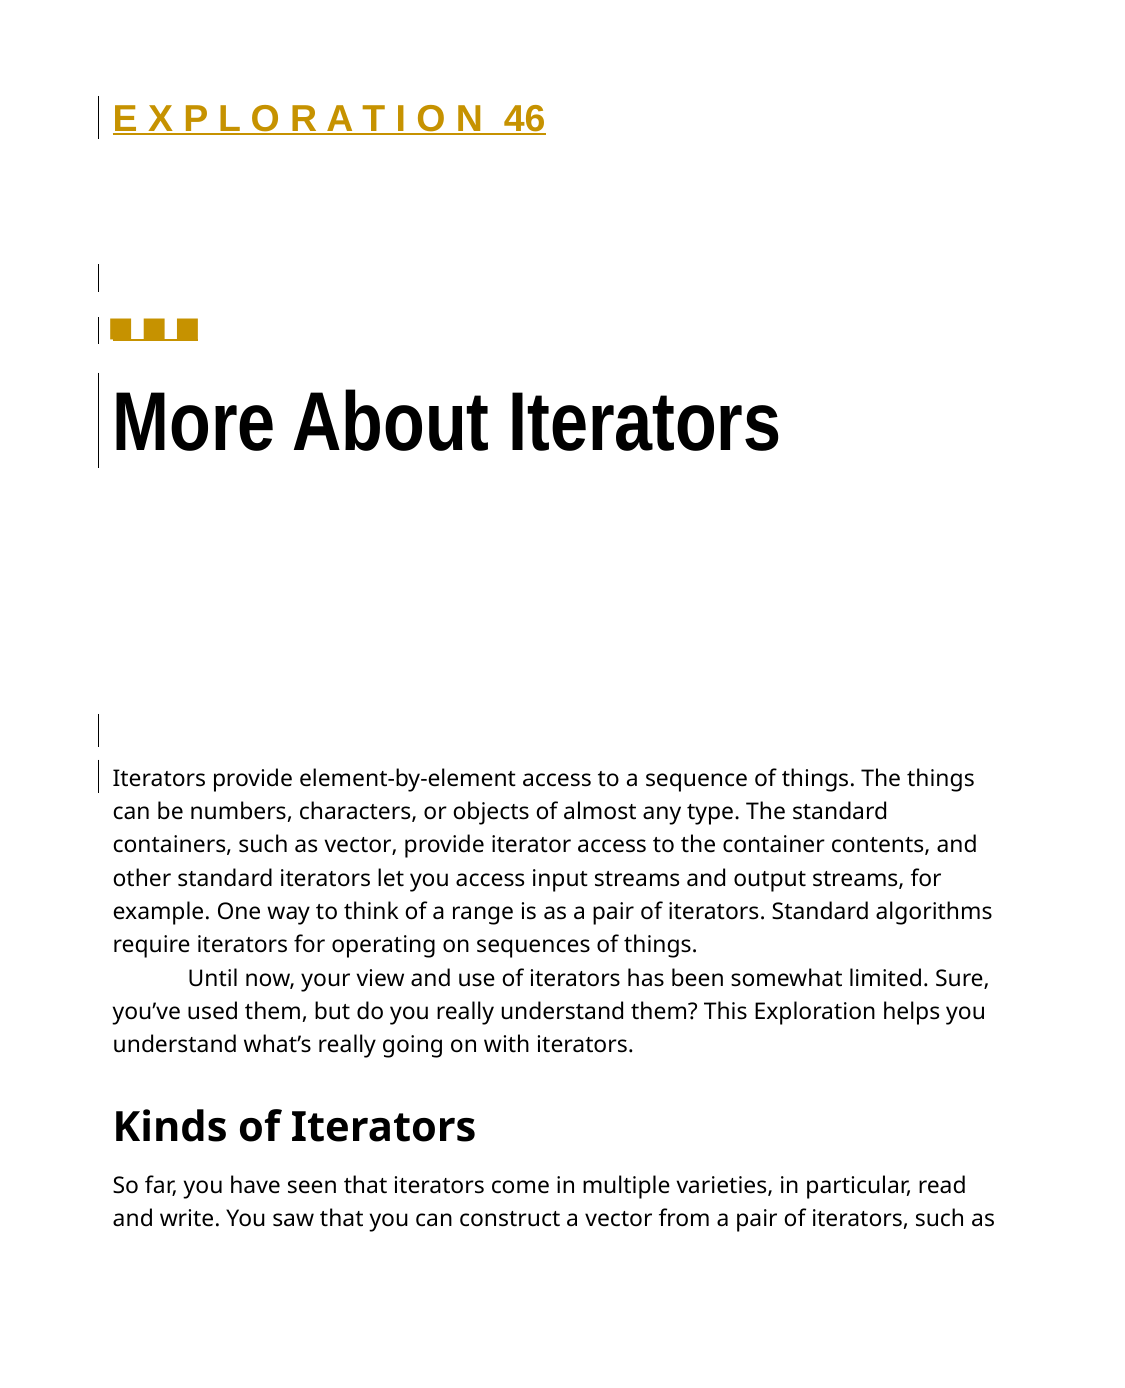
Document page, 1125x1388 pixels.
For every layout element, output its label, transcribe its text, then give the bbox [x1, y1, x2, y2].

text Until now, your view and use of iterators has been somewhat limited. Sure, you’ve used them, but do you really understand them? This Exploration helps you understand what’s really going on with iterators. [112, 960, 1012, 1060]
text Iterators provide element-by-element access to a sequence of things. The things can be numbers, characters, or objects of almost any type. The standard containers, such as vector, provide iterator access to the container contents, and other standard iterators let you access input streams and output streams, for example. One way to think of a range is as a pair of iterators. Standard algorithms require iterators for operating on sequences of things. [112, 714, 1012, 960]
text E X P L O R A T I O N 46 [112, 96, 1012, 139]
subtitle Kinds of Iterators [112, 1097, 1012, 1154]
text So far, you have seen that iterators come in multiple varieties, in particular, read and write. You saw that you can construct a vector from a pair of iterators, such as [112, 1166, 1012, 1233]
text  [112, 317, 1012, 344]
title More About Iterators [112, 373, 1012, 468]
